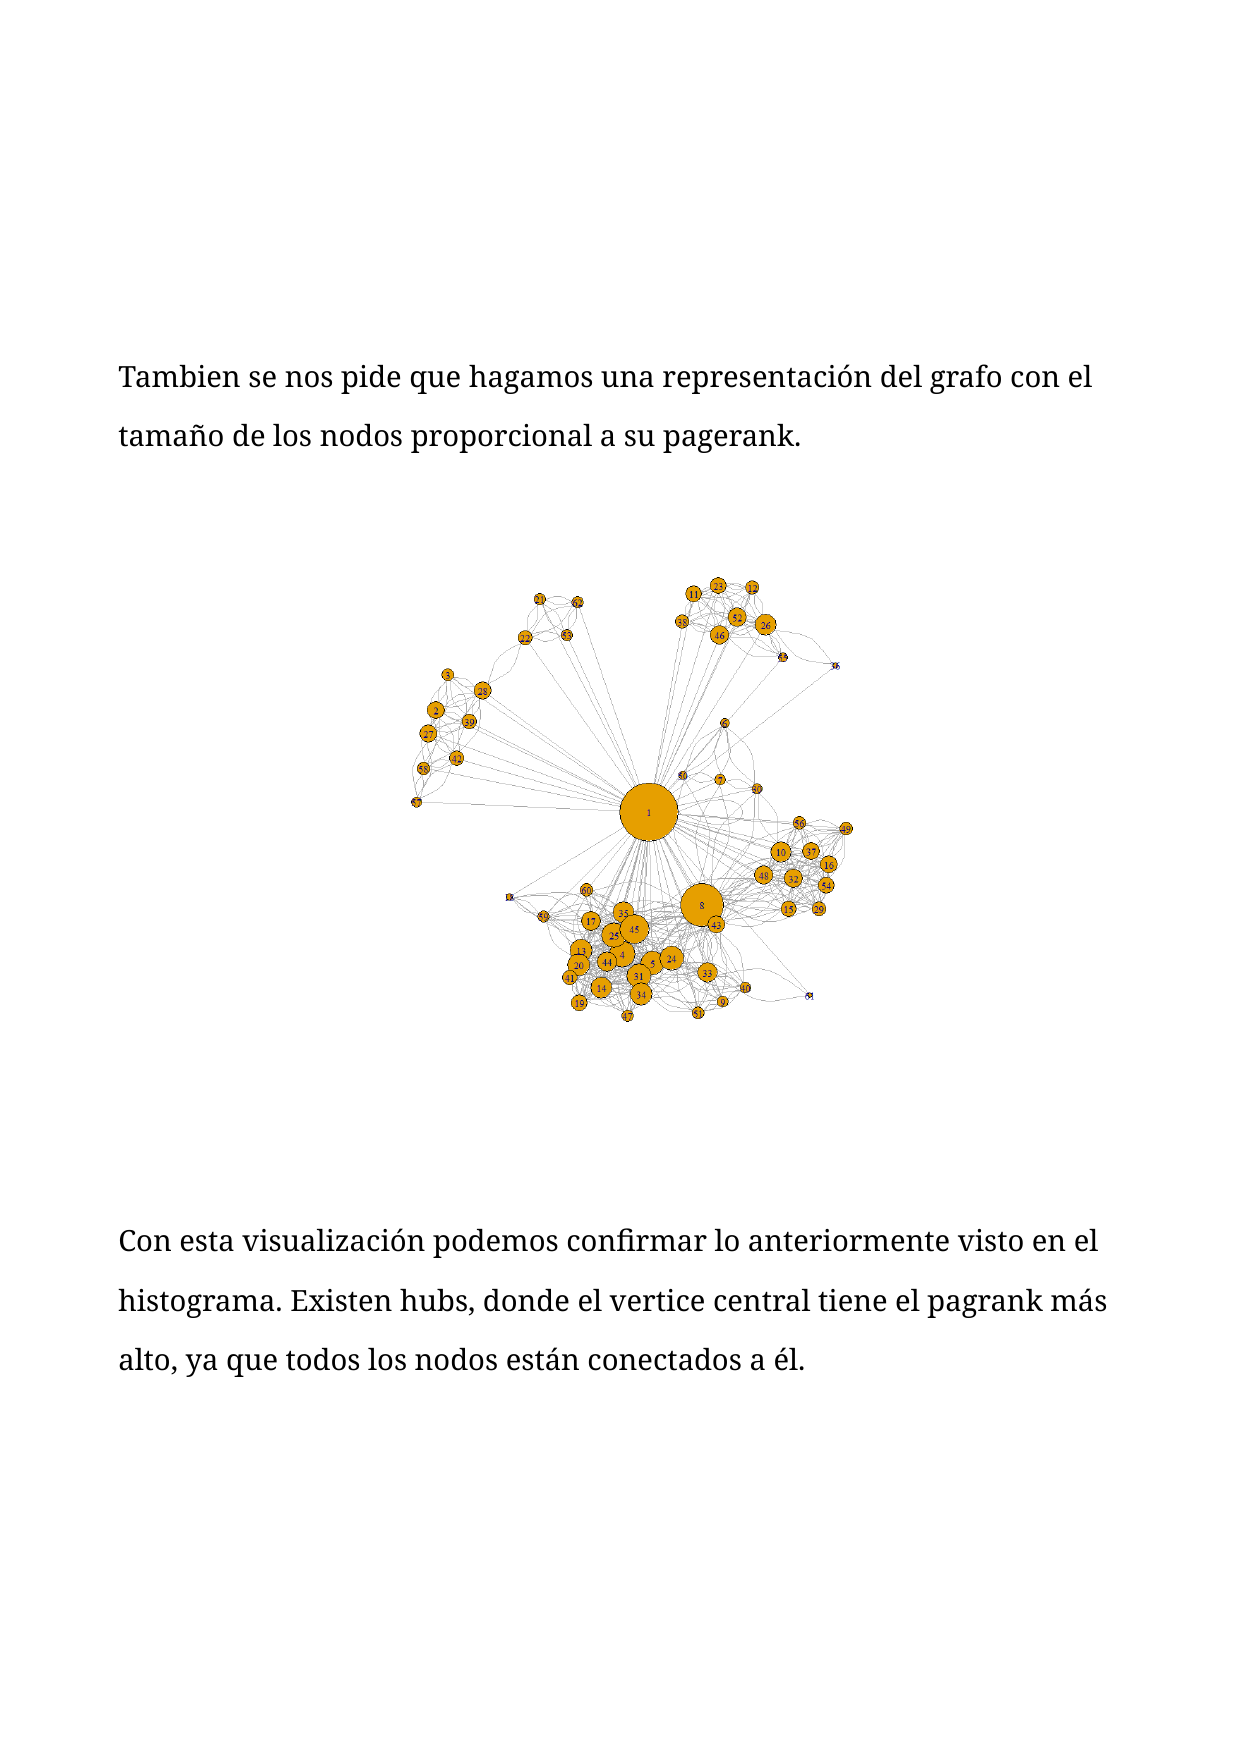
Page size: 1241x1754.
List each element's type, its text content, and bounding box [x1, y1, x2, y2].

text Con esta visualización podemos confirmar lo anteriormente visto en el histograma. Existen hubs, donde el vertice central tiene el pagrank más alto, ya que todos los nodos están conectados a él. [118, 1221, 1122, 1379]
text Tambien se nos pide que hagamos una representación del grafo con el tamaño de los nodos proporcional a su pagerank. [118, 356, 1122, 455]
picture [241, 534, 999, 1103]
